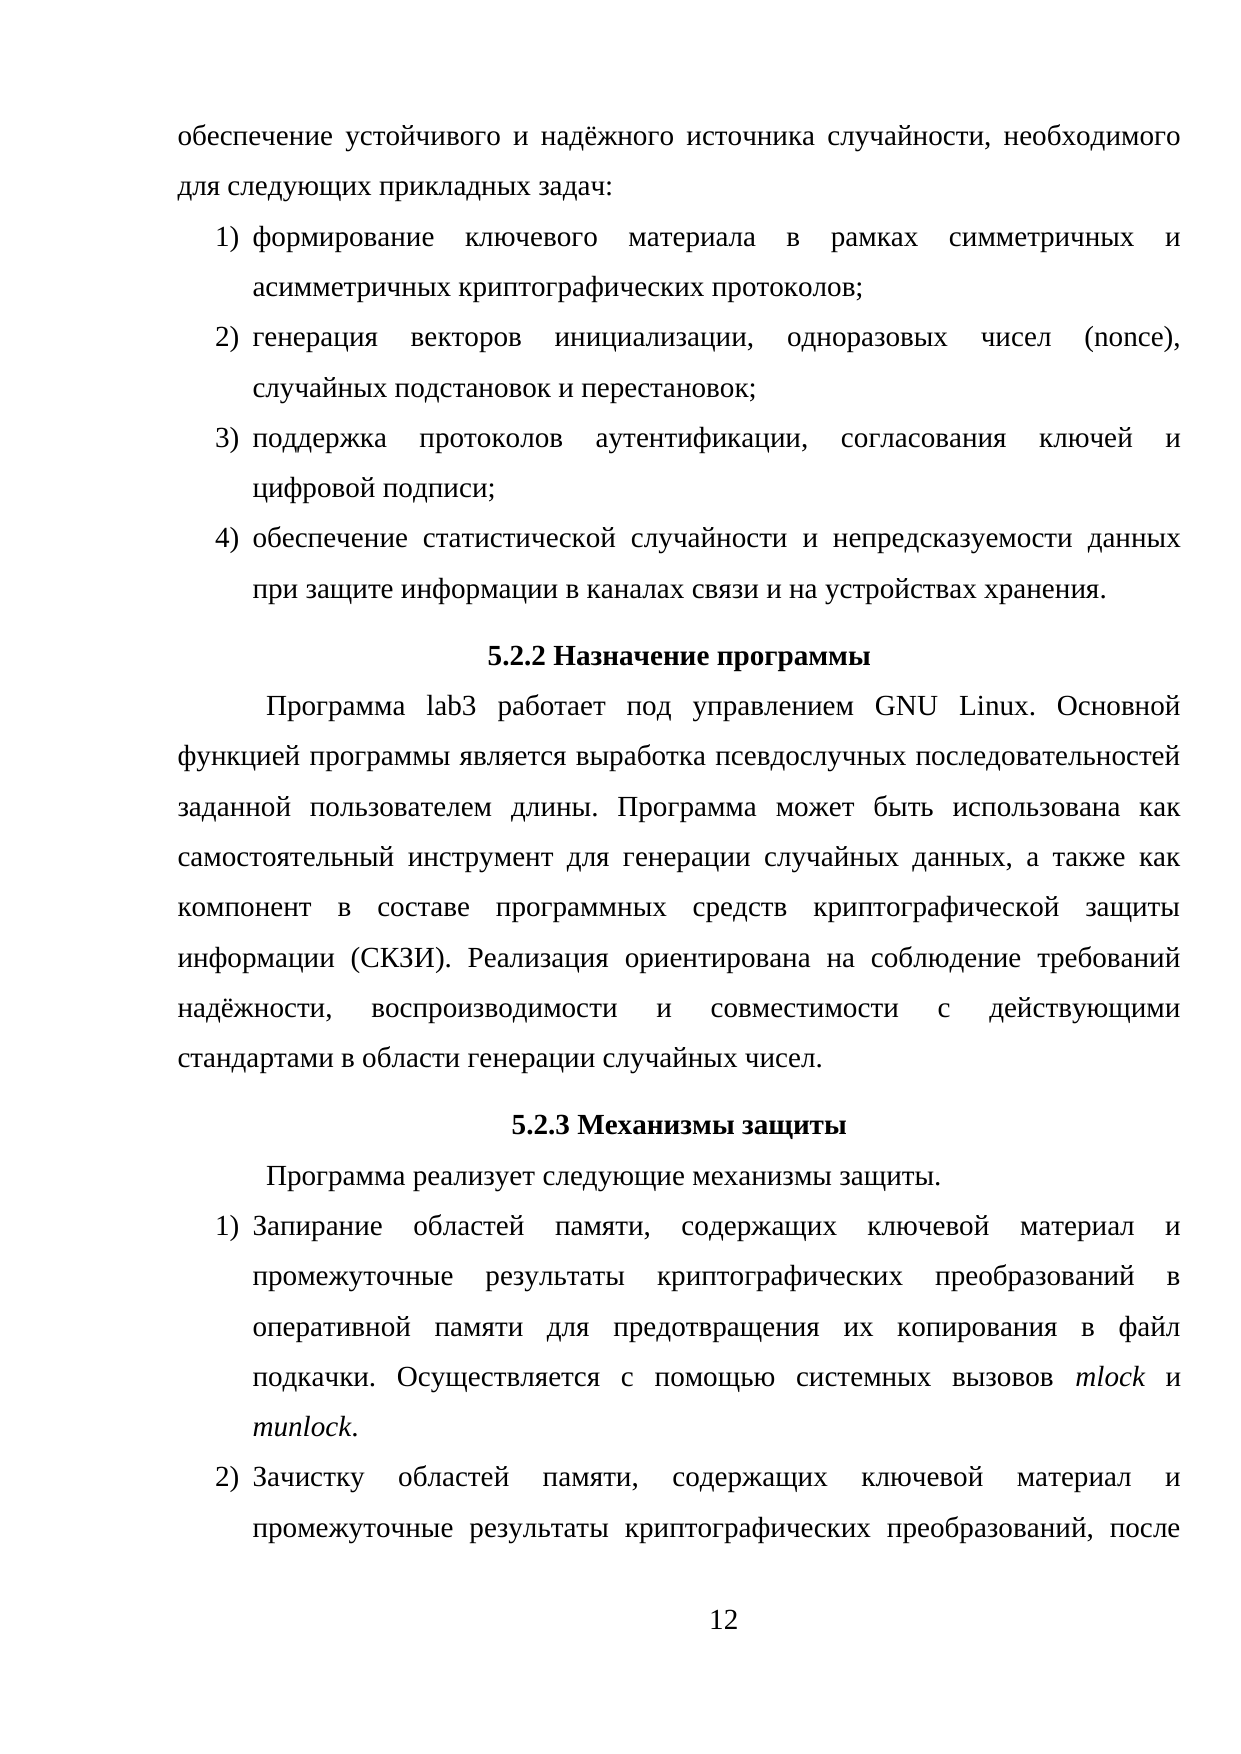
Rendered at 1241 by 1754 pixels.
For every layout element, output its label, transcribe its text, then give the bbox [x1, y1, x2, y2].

list Зачистку областей памяти, содержащих ключевой материал и промежуточные результаты криптографических преобразований, после [215, 1459, 1181, 1543]
list Запирание областей памяти, содержащих ключевой материал и промежуточные результаты криптографических преобразований в оперативной памяти для предотвращения их копирования в файл подкачки. Осуществляется с помощью системных вызовов mlock и munlock. [215, 1208, 1181, 1443]
subtitle 5.2.2 Назначение программы [177, 638, 1181, 671]
text обеспечение устойчивого и надёжного источника случайности, необходимого для следующих прикладных задач: [177, 118, 1181, 202]
subtitle 5.2.3 Механизмы защиты [177, 1107, 1181, 1141]
text Программа lab3 работает под управлением GNU Linux. Основной функцией программы является выработка псевдослучных последовательностей заданной пользователем длины. Программа может быть использована как самостоятельный инструмент для генерации случайных данных, а также как компонент в составе программных средств криптографической защиты информации (СКЗИ). Реализация ориентирована на соблюдение требований надёжности, воспроизводимости и совместимости с действующими стандартами в области генерации случайных чисел. [177, 688, 1181, 1074]
text Программа реализует следующие механизмы защиты. [177, 1158, 1181, 1191]
list обеспечение статистической случайности и непредсказуемости данных при защите информации в каналах связи и на устройствах хранения. [215, 521, 1181, 604]
list генерация векторов инициализации, одноразовых чисел (nonce), случайных подстановок и перестановок; [215, 319, 1181, 403]
list поддержка протоколов аутентификации, согласования ключей и цифровой подписи; [215, 420, 1181, 504]
list формирование ключевого материала в рамках симметричных и асимметричных криптографических протоколов; [215, 219, 1181, 303]
